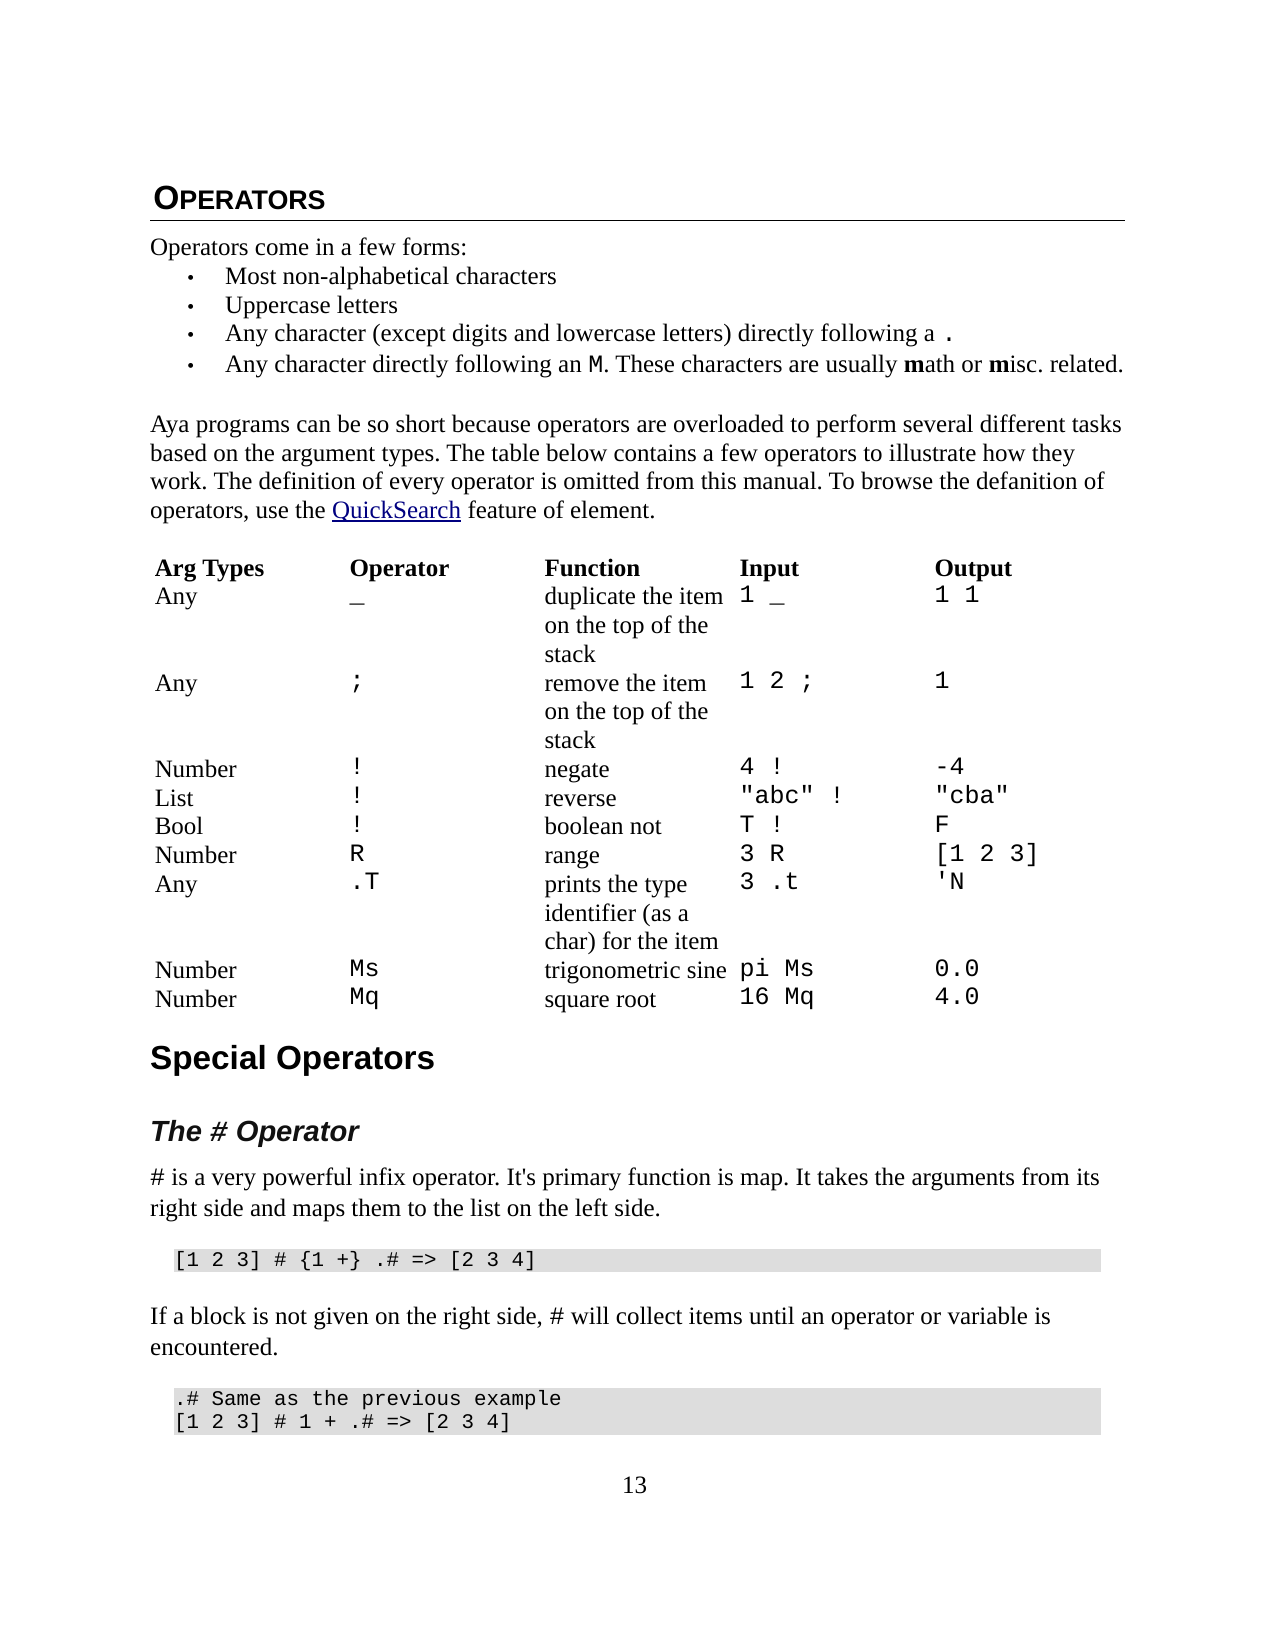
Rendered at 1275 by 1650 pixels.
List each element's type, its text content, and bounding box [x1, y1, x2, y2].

table_cell Mq [345, 984, 540, 1013]
table_cell 3 .t [735, 869, 930, 955]
table_cell F [930, 811, 1125, 840]
table_cell 16 Mq [735, 984, 930, 1013]
text Operators come in a few forms: [150, 232, 1125, 261]
table_cell square root [540, 984, 735, 1013]
table_cell 1 _ [735, 581, 930, 668]
table_cell Number [150, 984, 345, 1013]
table_cell Ms [345, 955, 540, 984]
table_cell prints the type identifier (as a char) for the item [540, 869, 735, 955]
subtitle The # Operator [150, 1114, 1125, 1150]
table_cell ! [345, 811, 540, 840]
table_cell reverse [540, 783, 735, 811]
table_cell 0.0 [930, 955, 1125, 984]
table_cell ; [345, 668, 540, 754]
text .# Same as the previous example [174, 1388, 1101, 1411]
table_cell pi Ms [735, 955, 930, 984]
table_cell Number [150, 754, 345, 783]
table_cell -4 [930, 754, 1125, 783]
text If a block is not given on the right side, # will collect items until an operator or variable is encountered. [150, 1301, 1125, 1361]
list Any character (except digits and lowercase letters) directly following a . [187, 318, 1125, 349]
table_cell Bool [150, 811, 345, 840]
table_cell range [540, 840, 735, 869]
table_cell T ! [735, 811, 930, 840]
table_cell R [345, 840, 540, 869]
table_cell negate [540, 754, 735, 783]
table_cell 'N [930, 869, 1125, 955]
subtitle Operators [150, 175, 1125, 220]
table_cell List [150, 783, 345, 811]
table_cell ! [345, 754, 540, 783]
table_cell [1 2 3] [930, 840, 1125, 869]
subtitle Special Operators [150, 1038, 1125, 1076]
table_header Output [930, 553, 1125, 581]
table_cell ! [345, 783, 540, 811]
table_cell _ [345, 581, 540, 668]
table_cell trigonometric sine [540, 955, 735, 984]
table_cell 1 2 ; [735, 668, 930, 754]
list Most non-alphabetical characters [187, 261, 1125, 290]
table_cell remove the item on the top of the stack [540, 668, 735, 754]
table_cell Any [150, 668, 345, 754]
text [1 2 3] # {1 +} .# => [2 3 4] [174, 1249, 1101, 1272]
table_cell 4 ! [735, 754, 930, 783]
table_cell 3 R [735, 840, 930, 869]
table_cell Number [150, 840, 345, 869]
table_header Input [735, 553, 930, 581]
table_cell boolean not [540, 811, 735, 840]
text Aya programs can be so short because operators are overloaded to perform several different tasks based on the argument types. The table below contains a few operators to illustrate how they work. The definition of every operator is omitted from this manual. To browse the defanition of operators, use the QuickSearch feature of element. [150, 409, 1125, 553]
table_cell .T [345, 869, 540, 955]
table_cell duplicate the item on the top of the stack [540, 581, 735, 668]
table_cell 1 [930, 668, 1125, 754]
table_cell Any [150, 581, 345, 668]
table_header Operator [345, 553, 540, 581]
table_header Arg Types [150, 553, 345, 581]
table_cell Any [150, 869, 345, 955]
table_cell Number [150, 955, 345, 984]
table_cell "abc" ! [735, 783, 930, 811]
table_cell 1 1 [930, 581, 1125, 668]
text [1 2 3] # 1 + .# => [2 3 4] [174, 1411, 1101, 1435]
table_header Function [540, 553, 735, 581]
text # is a very powerful infix operator. It's primary function is map. It takes the arguments from its right side and maps them to the list on the left side. [150, 1162, 1125, 1222]
list Uppercase letters [187, 290, 1125, 318]
list Any character directly following an M. These characters are usually math or misc. related. [187, 349, 1125, 380]
table_cell "cba" [930, 783, 1125, 811]
table_cell 4.0 [930, 984, 1125, 1013]
